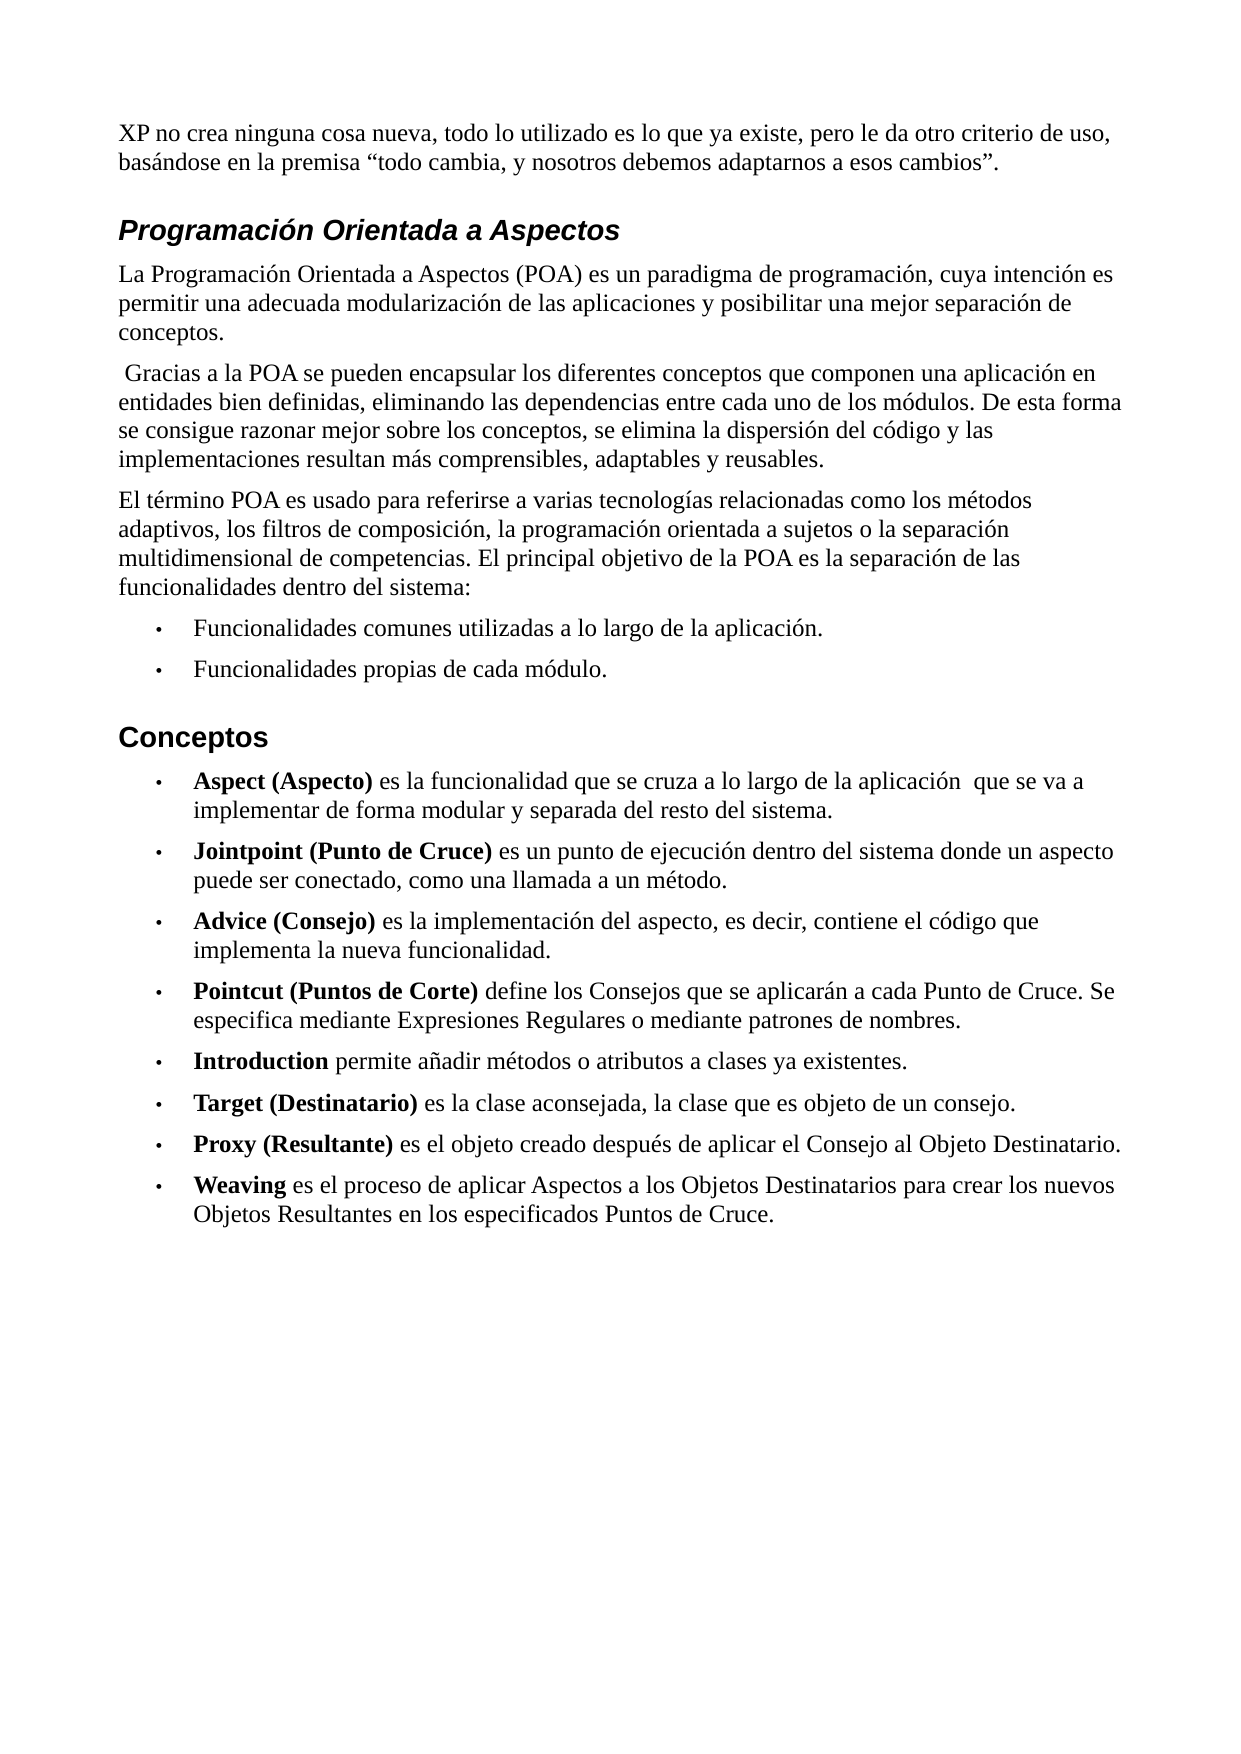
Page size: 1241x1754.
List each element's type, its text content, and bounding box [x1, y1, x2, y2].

subtitle Programación Orientada a Aspectos [118, 213, 1122, 247]
list Weaving es el proceso de aplicar Aspectos a los Objetos Destinatarios para crear los nuevos Objetos Resultantes en los especificados Puntos de Cruce. [156, 1170, 1122, 1228]
text El término POA es usado para referirse a varias tecnologías relacionadas como los métodos adaptivos, los filtros de composición, la programación orientada a sujetos o la separación multidimensional de competencias. El principal objetivo de la POA es la separación de las funcionalidades dentro del sistema: [118, 485, 1122, 600]
list Pointcut (Puntos de Corte) define los Consejos que se aplicarán a cada Punto de Cruce. Se especifica mediante Expresiones Regulares o mediante patrones de nombres. [156, 976, 1122, 1034]
list Introduction permite añadir métodos o atributos a clases ya existentes. [156, 1046, 1122, 1075]
text Gracias a la POA se pueden encapsular los diferentes conceptos que componen una aplicación en entidades bien definidas, eliminando las dependencias entre cada uno de los módulos. De esta forma se consigue razonar mejor sobre los conceptos, se elimina la dispersión del código y las implementaciones resultan más comprensibles, adaptables y reusables. [118, 358, 1122, 473]
list Jointpoint (Punto de Cruce) es un punto de ejecución dentro del sistema donde un aspecto puede ser conectado, como una llamada a un método. [156, 836, 1122, 894]
list Funcionalidades propias de cada módulo. [156, 654, 1122, 683]
list Funcionalidades comunes utilizadas a lo largo de la aplicación. [156, 613, 1122, 642]
list Advice (Consejo) es la implementación del aspecto, es decir, contiene el código que implementa la nueva funcionalidad. [156, 906, 1122, 964]
list Aspect (Aspecto) es la funcionalidad que se cruza a lo largo de la aplicación que se va a implementar de forma modular y separada del resto del sistema. [156, 766, 1122, 824]
subtitle Conceptos [118, 720, 1122, 754]
text XP no crea ninguna cosa nueva, todo lo utilizado es lo que ya existe, pero le da otro criterio de uso, basándose en la premisa “todo cambia, y nosotros debemos adaptarnos a esos cambios”. [118, 118, 1122, 176]
list Proxy (Resultante) es el objeto creado después de aplicar el Consejo al Objeto Destinatario. [156, 1129, 1122, 1158]
text La Programación Orientada a Aspectos (POA) es un paradigma de programación, cuya intención es permitir una adecuada modularización de las aplicaciones y posibilitar una mejor separación de conceptos. [118, 259, 1122, 345]
list Target (Destinatario) es la clase aconsejada, la clase que es objeto de un consejo. [156, 1088, 1122, 1116]
